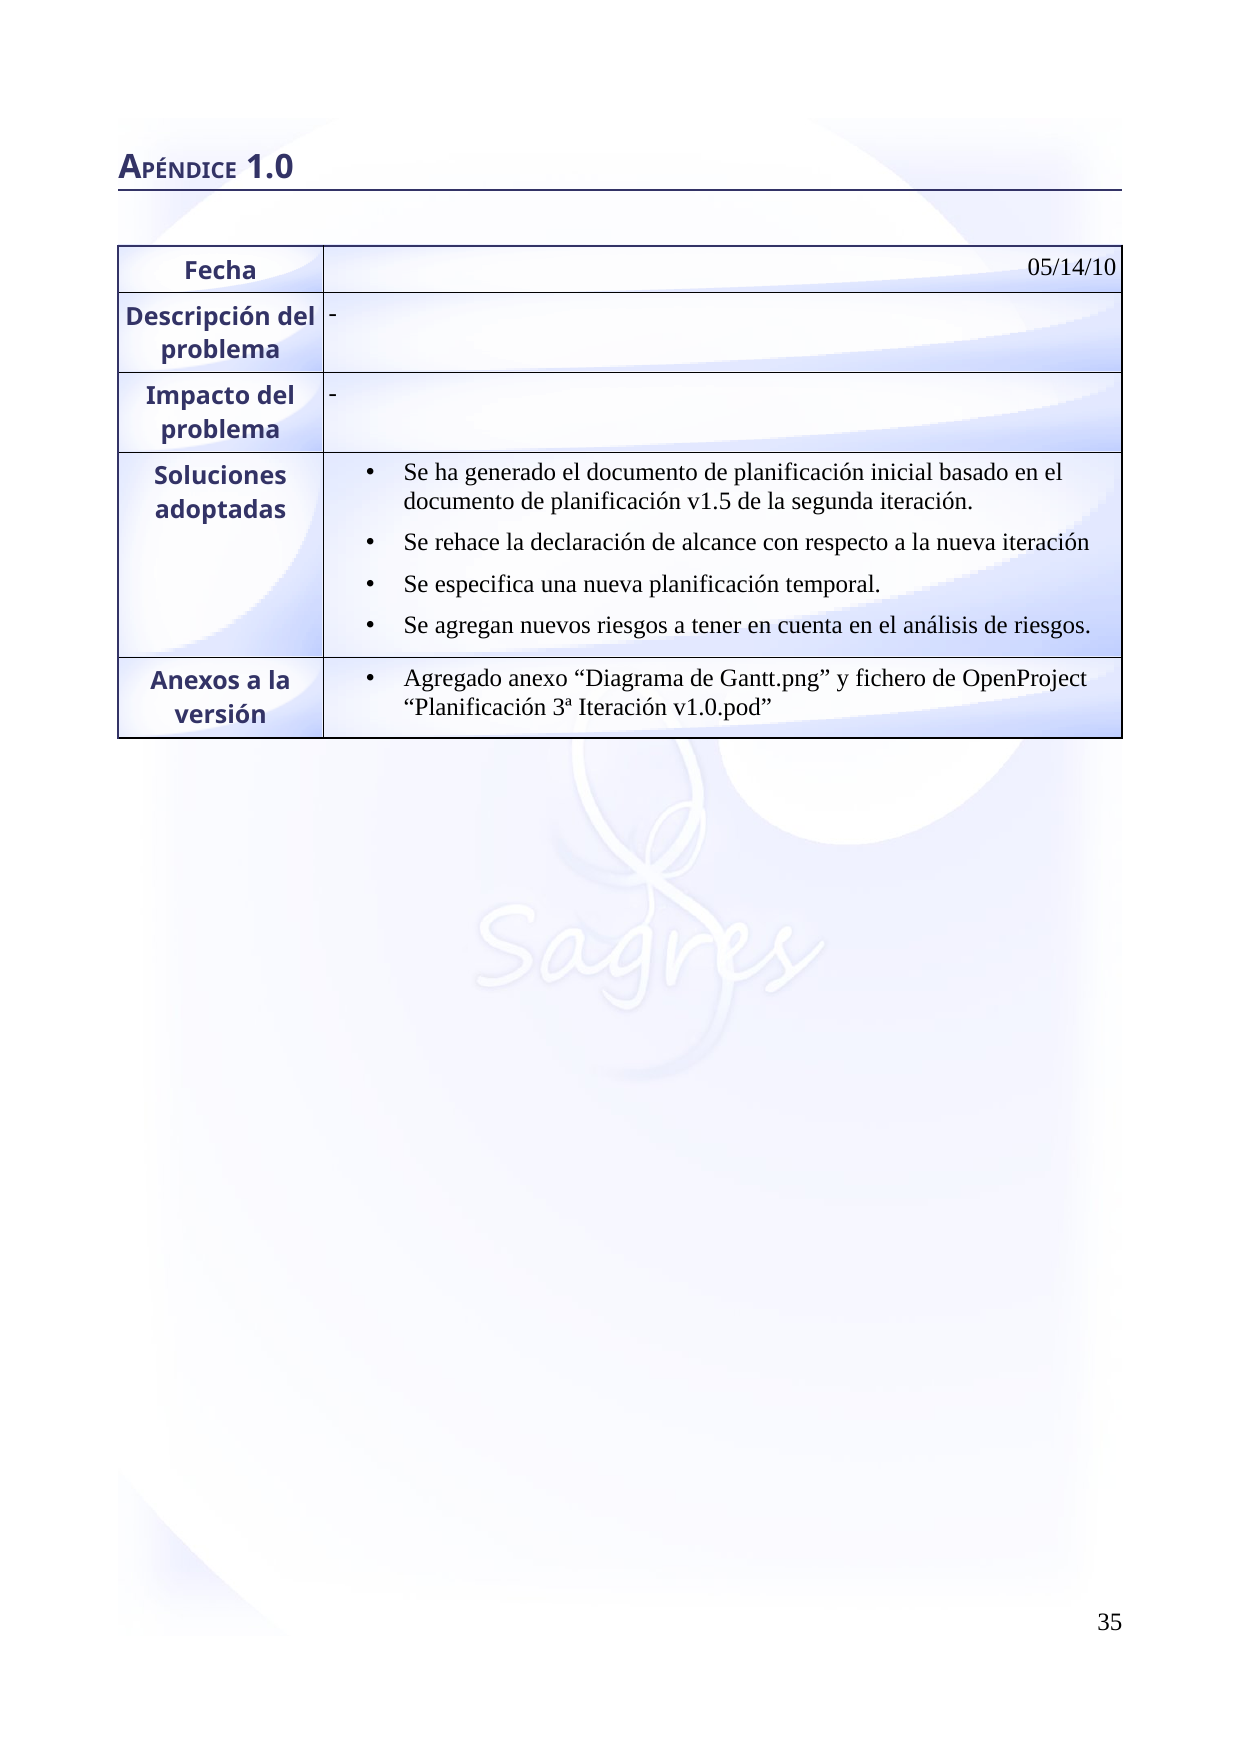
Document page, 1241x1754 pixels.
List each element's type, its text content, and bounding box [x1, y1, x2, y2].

table_cell - [324, 293, 1121, 372]
table_header Fecha [119, 247, 323, 292]
picture [118, 118, 1122, 143]
subtitle Apéndice 1.0 [118, 143, 1122, 189]
table_cell Impacto del problema [119, 373, 323, 452]
table_cell Anexos a la versión [119, 658, 323, 737]
table_cell Agregado anexo “Diagrama de Gantt.png” y fichero de OpenProject “Planificación 3ª Iteración v1.0.pod” [324, 658, 1121, 737]
table_cell Soluciones adoptadas [119, 453, 323, 657]
table_cell - [324, 373, 1121, 452]
table_header 14/05/10 [324, 247, 1121, 292]
picture [118, 191, 1122, 245]
picture [118, 739, 1122, 1636]
table_cell Descripción del problema [119, 293, 323, 372]
table_cell Se ha generado el documento de planificación inicial basado en el documento de planificación v1.5 de la segunda iteración. Se rehace la declaración de alcance con respecto a la nueva iteración Se especifica una nueva planificación temporal. Se agregan nuevos riesgos a tener en cuenta en el análisis de riesgos. [324, 453, 1121, 657]
